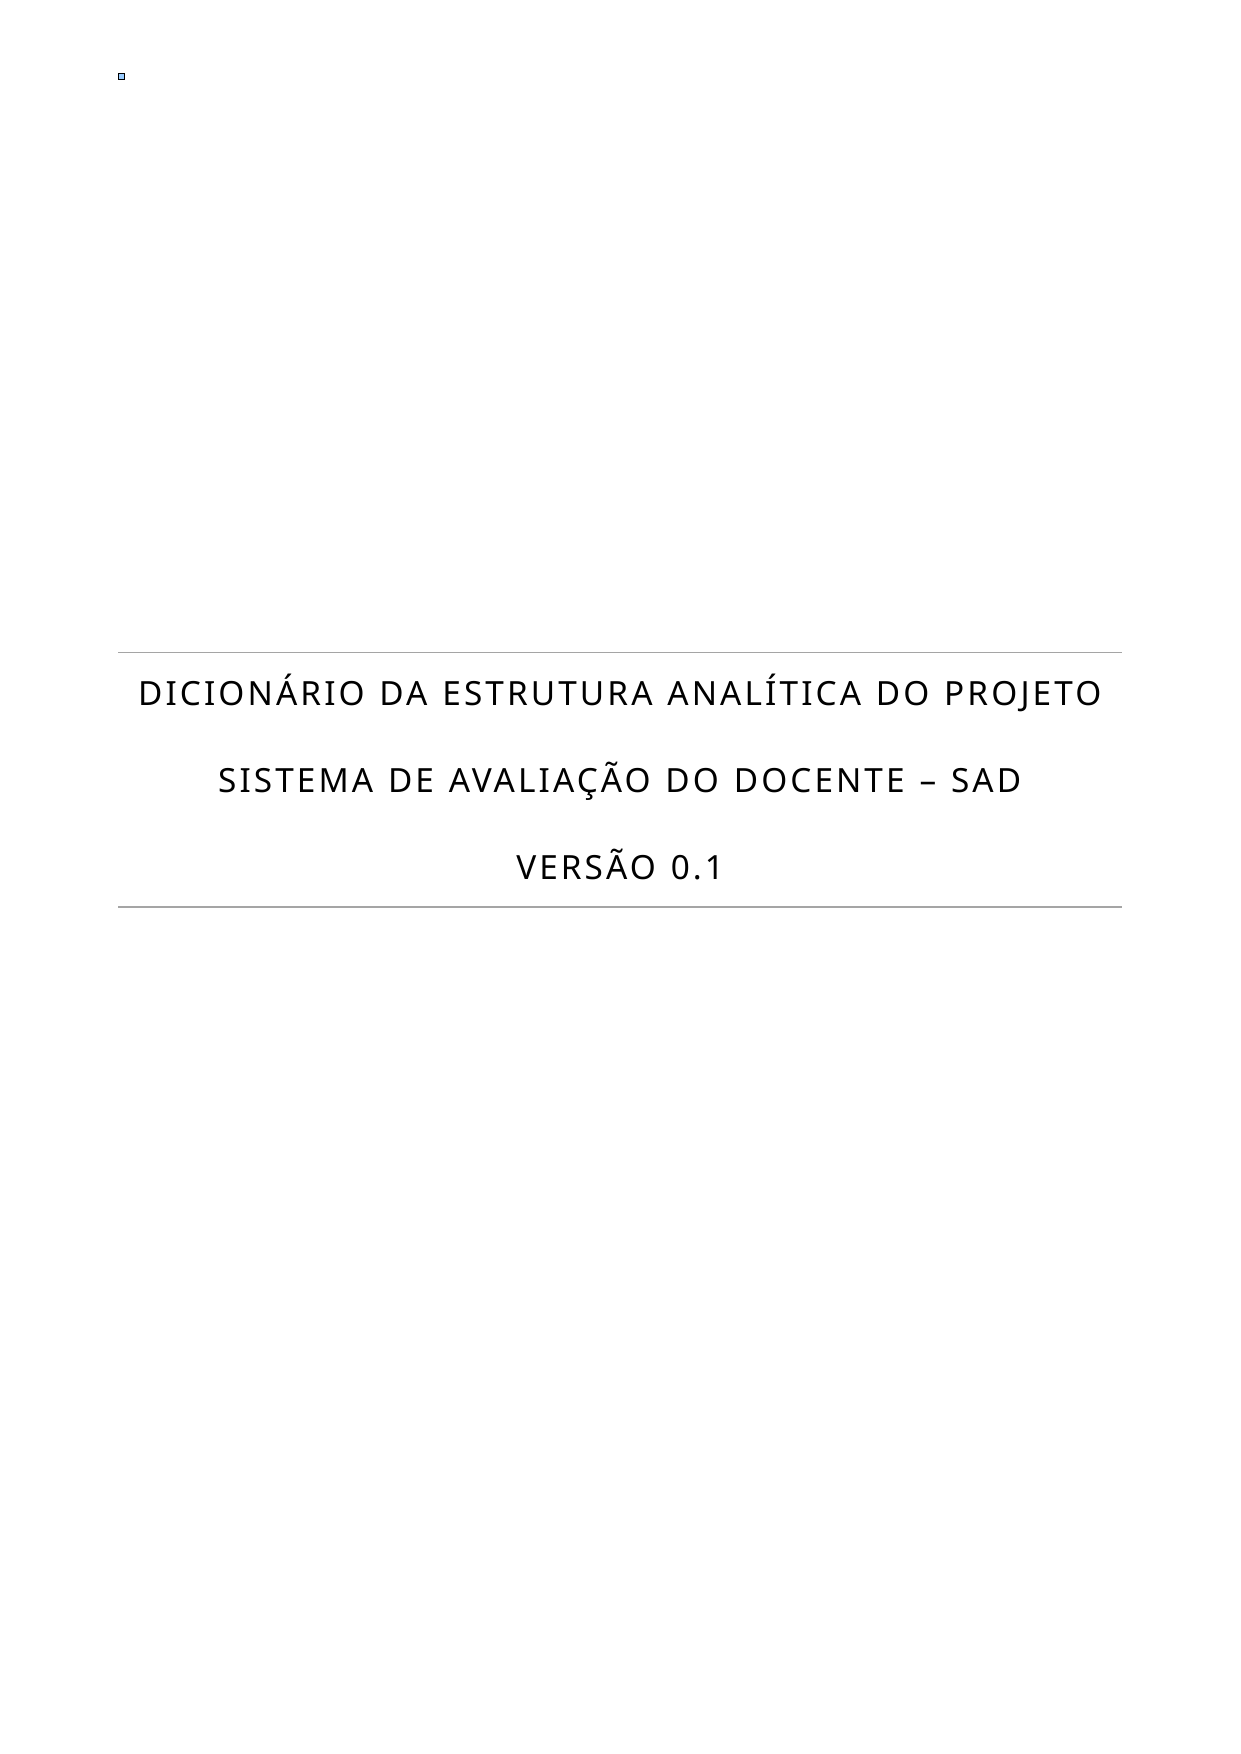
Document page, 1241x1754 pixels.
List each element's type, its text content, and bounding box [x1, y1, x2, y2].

title Sistema de Avaliação do Docente – SAD [118, 739, 1122, 802]
title Versão 0.1 [118, 826, 1122, 906]
title DICIONÁRIO da ESTRUTURA ANALÍTICA DO PROJETO [118, 653, 1122, 715]
